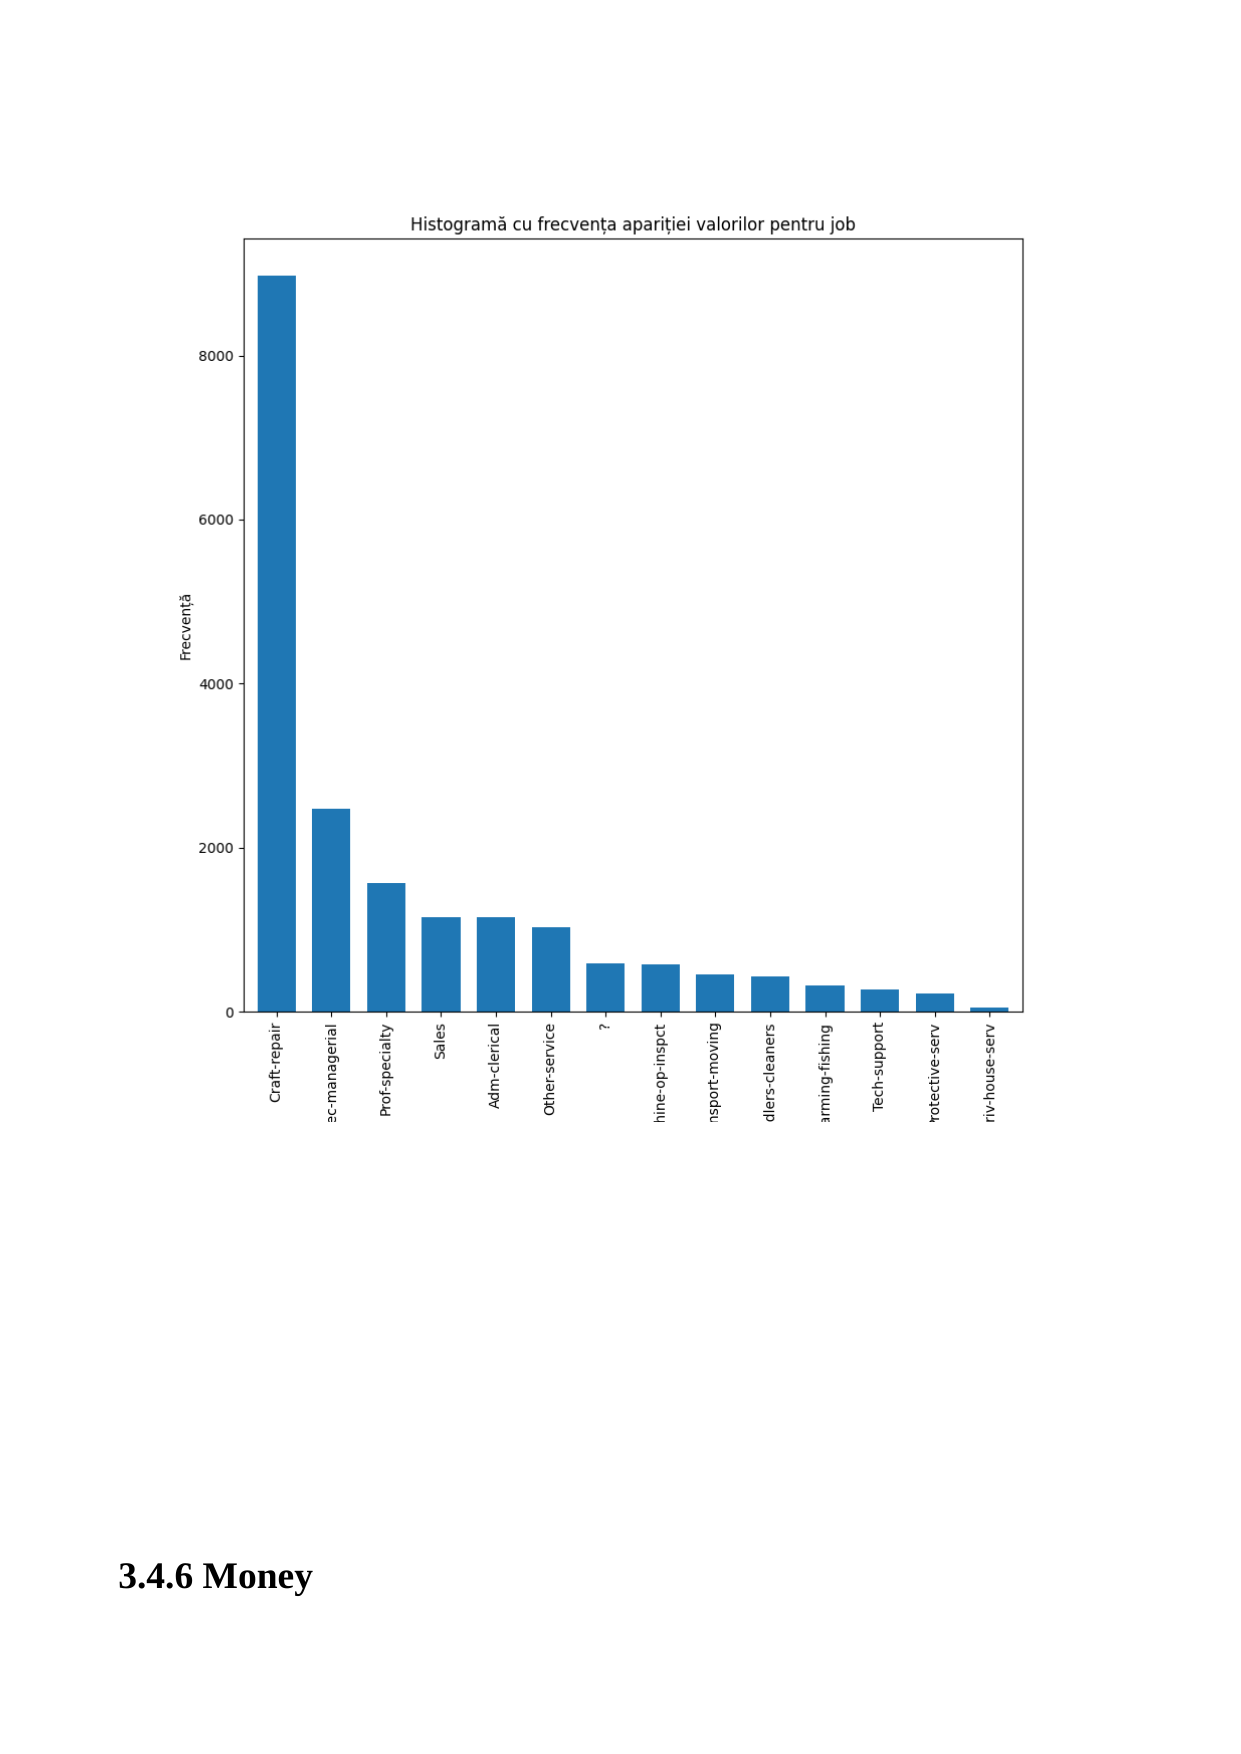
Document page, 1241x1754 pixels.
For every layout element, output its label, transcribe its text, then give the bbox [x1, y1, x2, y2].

picture [118, 118, 1123, 1122]
text 3.4.6 Money [118, 1553, 1122, 1596]
